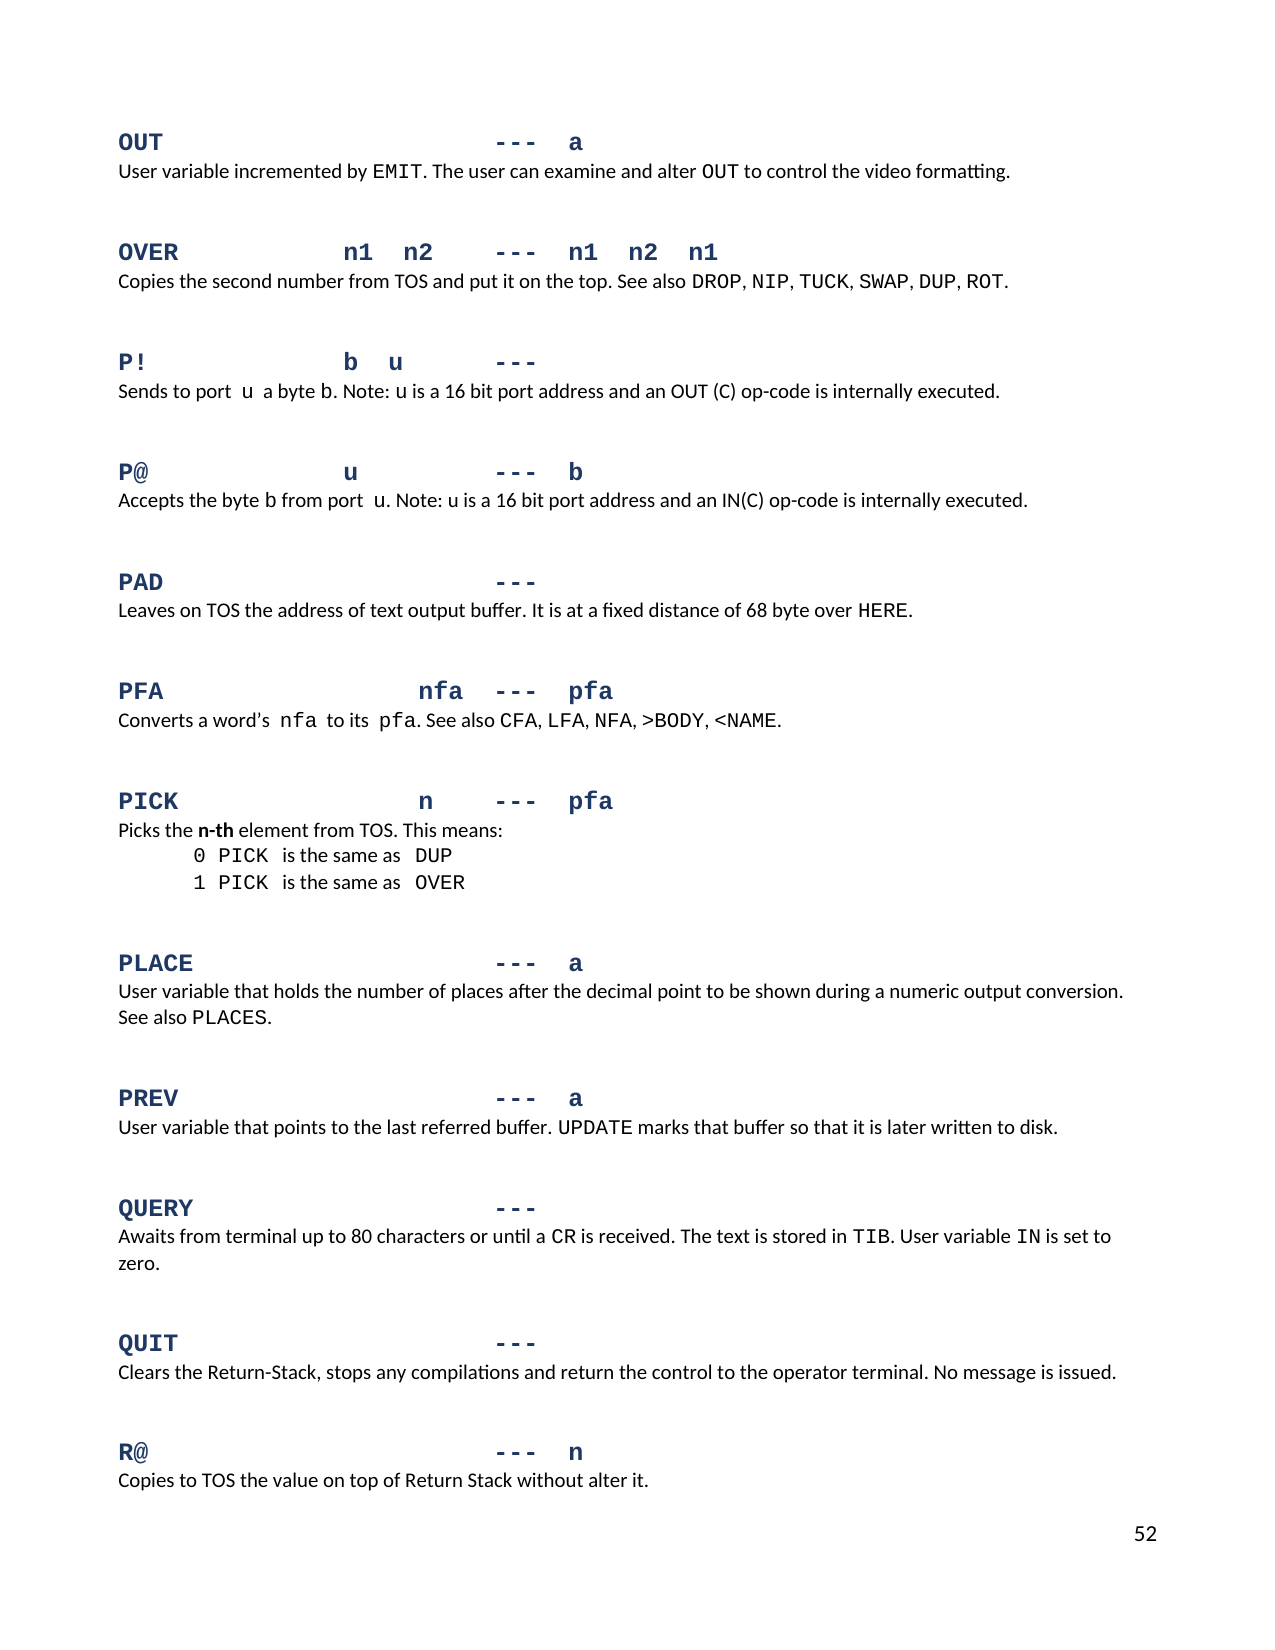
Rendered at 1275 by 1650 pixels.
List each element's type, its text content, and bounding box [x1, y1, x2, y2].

subtitle PICK n --- pfa [118, 789, 1157, 817]
text User variable incremented by EMIT. The user can examine and alter OUT to control the video formatting. [118, 158, 1157, 185]
subtitle QUERY --- [118, 1195, 1157, 1224]
text Copies to TOS the value on top of Return Stack without alter it. [118, 1468, 1157, 1493]
text 1 PICK is the same as OVER [118, 869, 1157, 895]
subtitle P! b u --- [118, 349, 1157, 378]
subtitle R@ --- n [118, 1439, 1157, 1468]
text Sends to port u a byte b. Note: u is a 16 bit port address and an OUT (C) op-code is internally executed. [118, 378, 1157, 404]
subtitle OVER n1 n2 --- n1 n2 n1 [118, 240, 1157, 268]
subtitle QUIT --- [118, 1331, 1157, 1359]
subtitle OUT --- a [118, 130, 1157, 158]
subtitle PREV --- a [118, 1086, 1157, 1114]
text See also PLACES. [118, 1004, 1157, 1031]
text Awaits from terminal up to 80 characters or until a CR is received. The text is stored in TIB. User variable IN is set to zero. [118, 1224, 1157, 1276]
text 0 PICK is the same as DUP [118, 842, 1157, 869]
text Accepts the byte b from port u. Note: u is a 16 bit port address and an IN(C) op-code is internally executed. [118, 488, 1157, 514]
text Copies the second number from TOS and put it on the top. See also DROP, NIP, TUCK, SWAP, DUP, ROT. [118, 268, 1157, 294]
text Converts a word’s nfa to its pfa. See also CFA, LFA, NFA, >BODY, <NAME. [118, 707, 1157, 734]
text Picks the n-th element from TOS. This means: [118, 817, 1157, 842]
subtitle PFA nfa --- pfa [118, 679, 1157, 707]
subtitle PAD --- [118, 569, 1157, 597]
subtitle PLACE --- a [118, 950, 1157, 979]
text User variable that holds the number of places after the decimal point to be shown during a numeric output conversion. [118, 979, 1157, 1004]
text Leaves on TOS the address of text output buffer. It is at a fixed distance of 68 byte over HERE. [118, 597, 1157, 624]
text Clears the Return-Stack, stops any compilations and return the control to the operator terminal. No message is issued. [118, 1359, 1157, 1384]
text User variable that points to the last referred buffer. UPDATE marks that buffer so that it is later written to disk. [118, 1114, 1157, 1140]
subtitle P@ u --- b [118, 459, 1157, 488]
